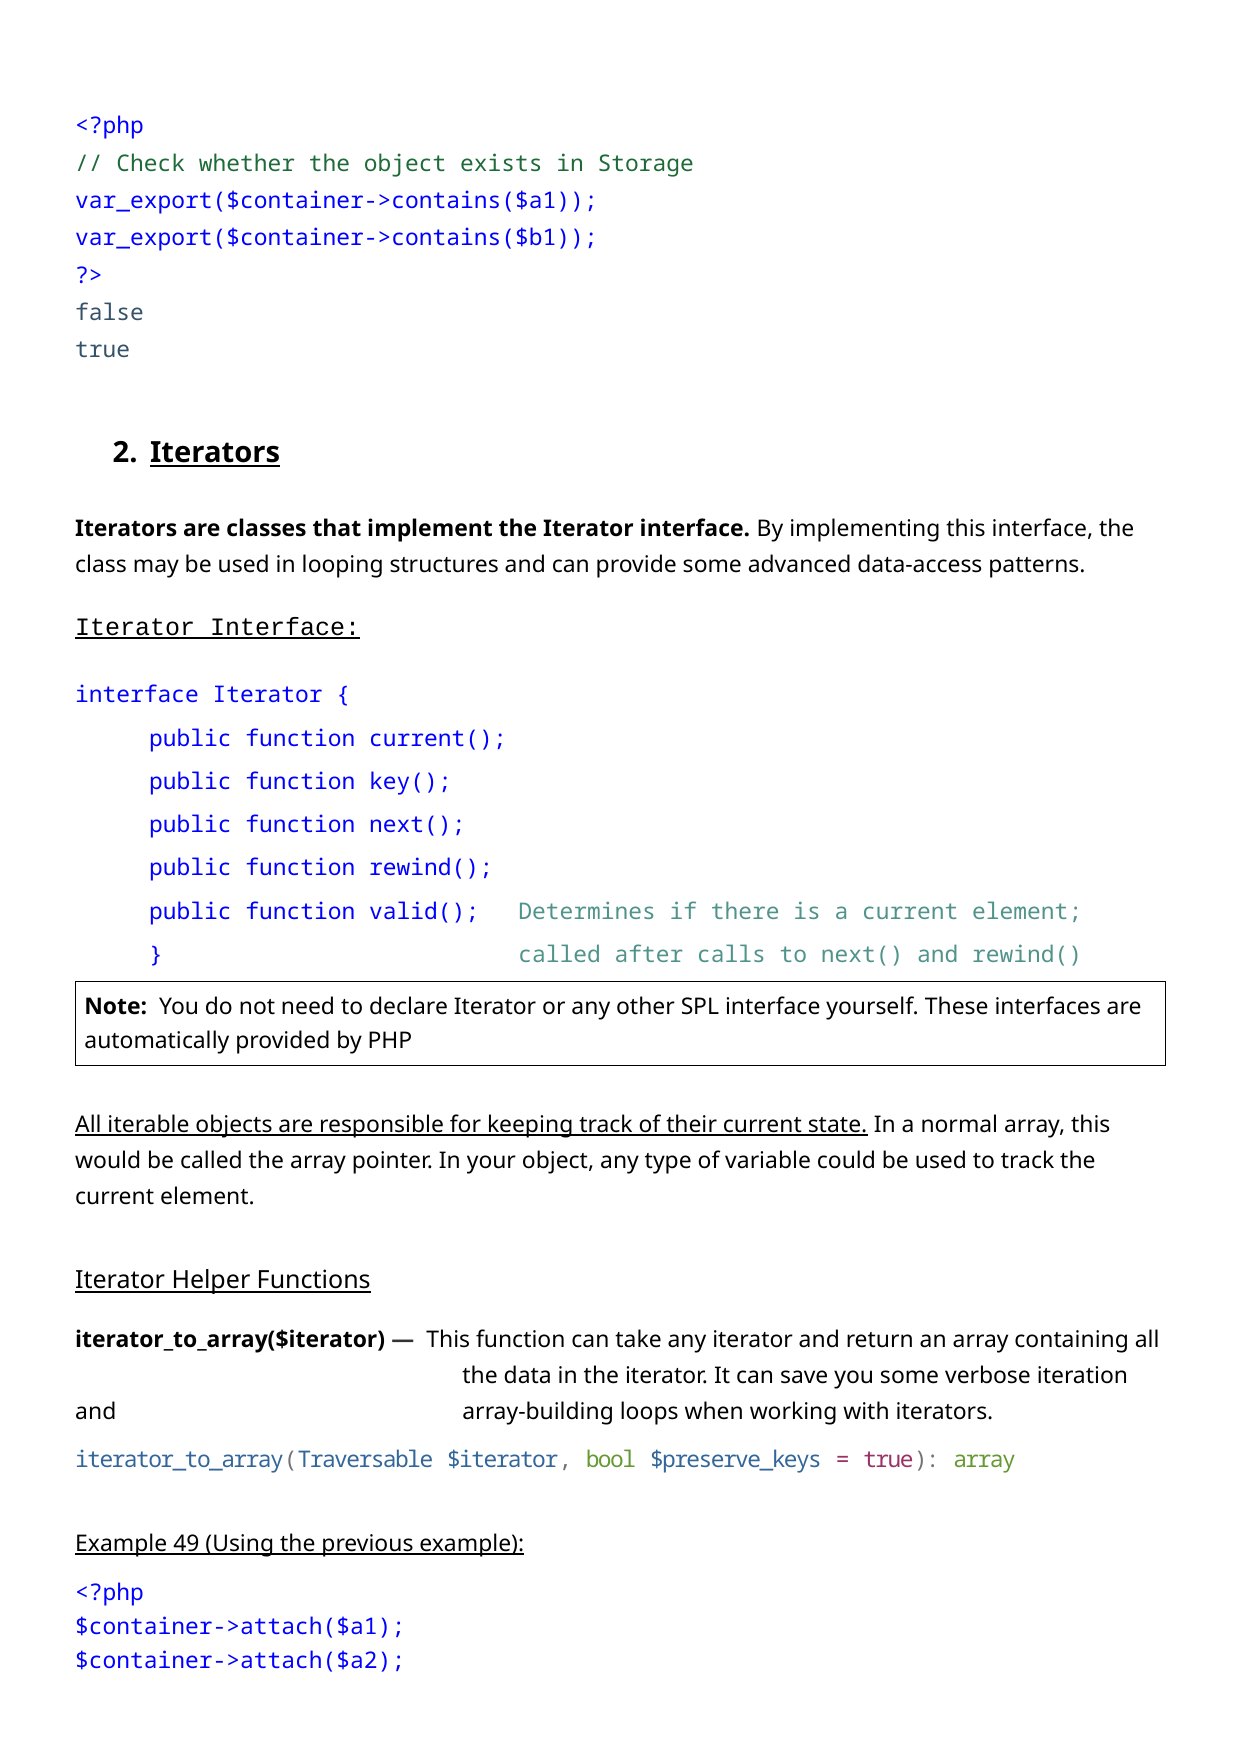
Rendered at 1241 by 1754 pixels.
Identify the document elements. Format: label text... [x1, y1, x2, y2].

text iterator_to_array(Traversable $iterator, bool $preserve_keys = true): array [75, 1443, 1166, 1474]
text automatically provided by PHP [76, 1015, 1165, 1065]
text public function next(); [149, 808, 1166, 839]
text Iterator Helper Functions [75, 1262, 1166, 1296]
text } called after calls to next() and rewind() [149, 938, 1166, 969]
text var_export($container->contains($a1)); [75, 184, 1166, 215]
text Iterator Interface: [75, 614, 1166, 642]
text false [75, 296, 1166, 327]
text iterator_to_array($iterator) — This function can take any iterator and return an array containing all the data in the iterator. It can save you some verbose iteration and array-building loops when working with iterators. [75, 1323, 1166, 1426]
text public function current(); [149, 722, 1166, 753]
text // Check whether the object exists in Storage [75, 147, 1166, 178]
text <?php [75, 1576, 1166, 1607]
text Iterators are classes that implement the Iterator interface. By implementing this interface, the class may be used in looping structures and can provide some advanced data-access patterns. [75, 512, 1166, 579]
text ?> [75, 258, 1166, 290]
text public function rewind(); [149, 851, 1166, 883]
text $container->attach($a1); [75, 1610, 1166, 1641]
text var_export($container->contains($b1)); [75, 221, 1166, 252]
text <?php [75, 109, 1166, 141]
text interface Iterator { [75, 678, 1166, 710]
text Note: You do not need to declare Iterator or any other SPL interface yourself. These interfaces are [76, 982, 1165, 1015]
text $container->attach($a2); [75, 1644, 1166, 1676]
list Iterators [112, 432, 1166, 471]
text All iterable objects are responsible for keeping track of their current state. In a normal array, this would be called the array pointer. In your object, any type of variable could be used to track the current element. [75, 1108, 1166, 1211]
text public function key(); [149, 765, 1166, 796]
text public function valid(); Determines if there is a current element; [149, 894, 1166, 926]
text true [75, 333, 1166, 364]
text Example 49 (Using the previous example): [75, 1527, 1166, 1558]
